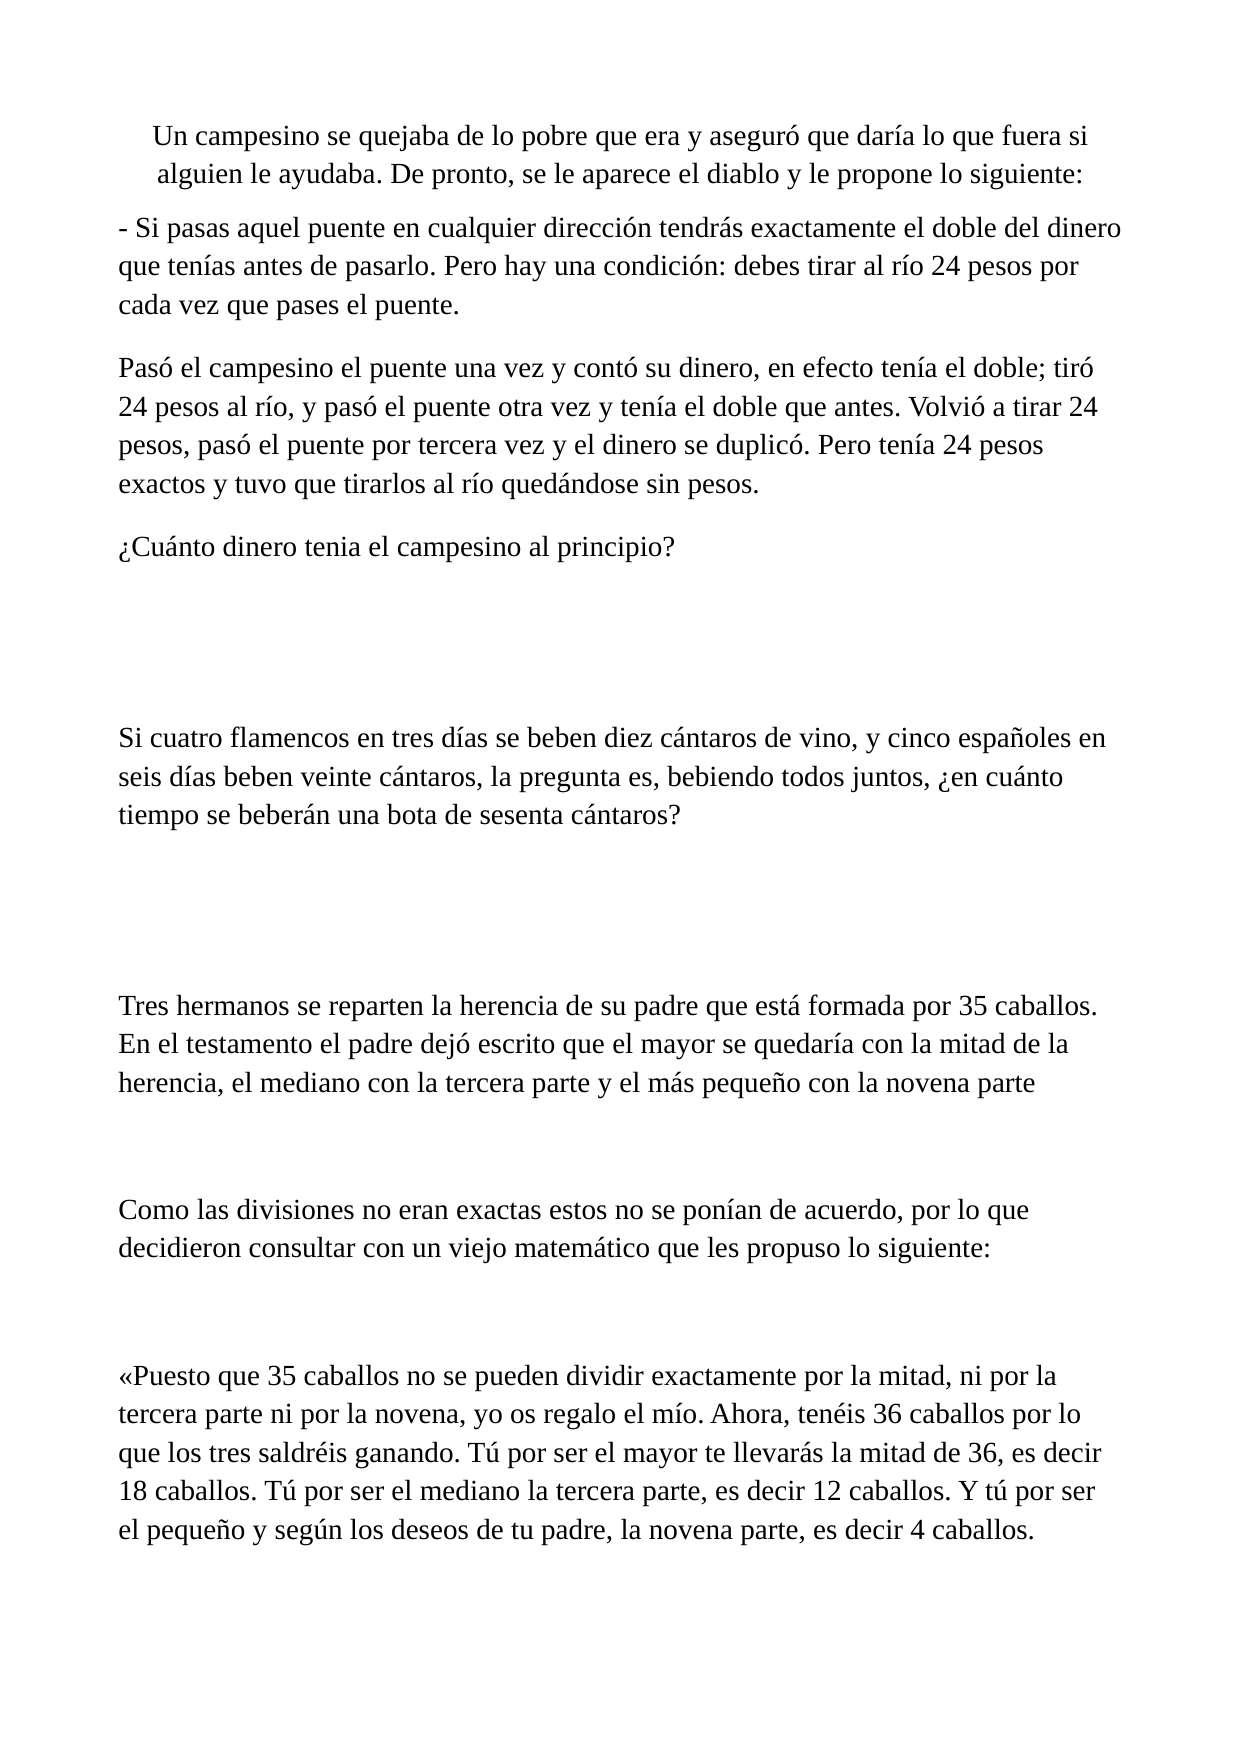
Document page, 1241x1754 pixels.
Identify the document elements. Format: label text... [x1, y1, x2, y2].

text Si cuatro flamencos en tres días se beben diez cántaros de vino, y cinco españoles en seis días beben veinte cántaros, la pregunta es, bebiendo todos juntos, ¿en cuánto tiempo se beberán una bota de sesenta cántaros? [118, 720, 1122, 831]
text - Si pasas aquel puente en cualquier dirección tendrás exactamente el doble del dinero que tenías antes de pasarlo. Pero hay una condición: debes tirar al río 24 pesos por cada vez que pases el puente. [118, 210, 1122, 320]
text Un campesino se quejaba de lo pobre que era y aseguró que daría lo que fuera si alguien le ayudaba. De pronto, se le aparece el diablo y le propone lo siguiente: [118, 118, 1122, 190]
text «Puesto que 35 caballos no se pueden dividir exactamente por la mitad, ni por la tercera parte ni por la novena, yo os regalo el mío. Ahora, tenéis 36 caballos por lo que los tres saldréis ganando. Tú por ser el mayor te llevarás la mitad de 36, es decir 18 caballos. Tú por ser el mediano la tercera parte, es decir 12 caballos. Y tú por ser el pequeño y según los deseos de tu padre, la novena parte, es decir 4 caballos. [118, 1358, 1122, 1545]
text Pasó el campesino el puente una vez y contó su dinero, en efecto tenía el doble; tiró 24 pesos al río, y pasó el puente otra vez y tenía el doble que antes. Volvió a tirar 24 pesos, pasó el puente por tercera vez y el dinero se duplicó. Pero tenía 24 pesos exactos y tuvo que tirarlos al río quedándose sin pesos. [118, 350, 1122, 499]
text ¿Cuánto dinero tenia el campesino al principio? [118, 529, 1122, 563]
text Tres hermanos se reparten la herencia de su padre que está formada por 35 caballos. En el testamento el padre dejó escrito que el mayor se quedaría con la mitad de la herencia, el mediano con la tercera parte y el más pequeño con la novena parte [118, 988, 1122, 1098]
text Como las divisiones no eran exactas estos no se ponían de acuerdo, por lo que decidieron consultar con un viejo matemático que les propuso lo siguiente: [118, 1192, 1122, 1264]
